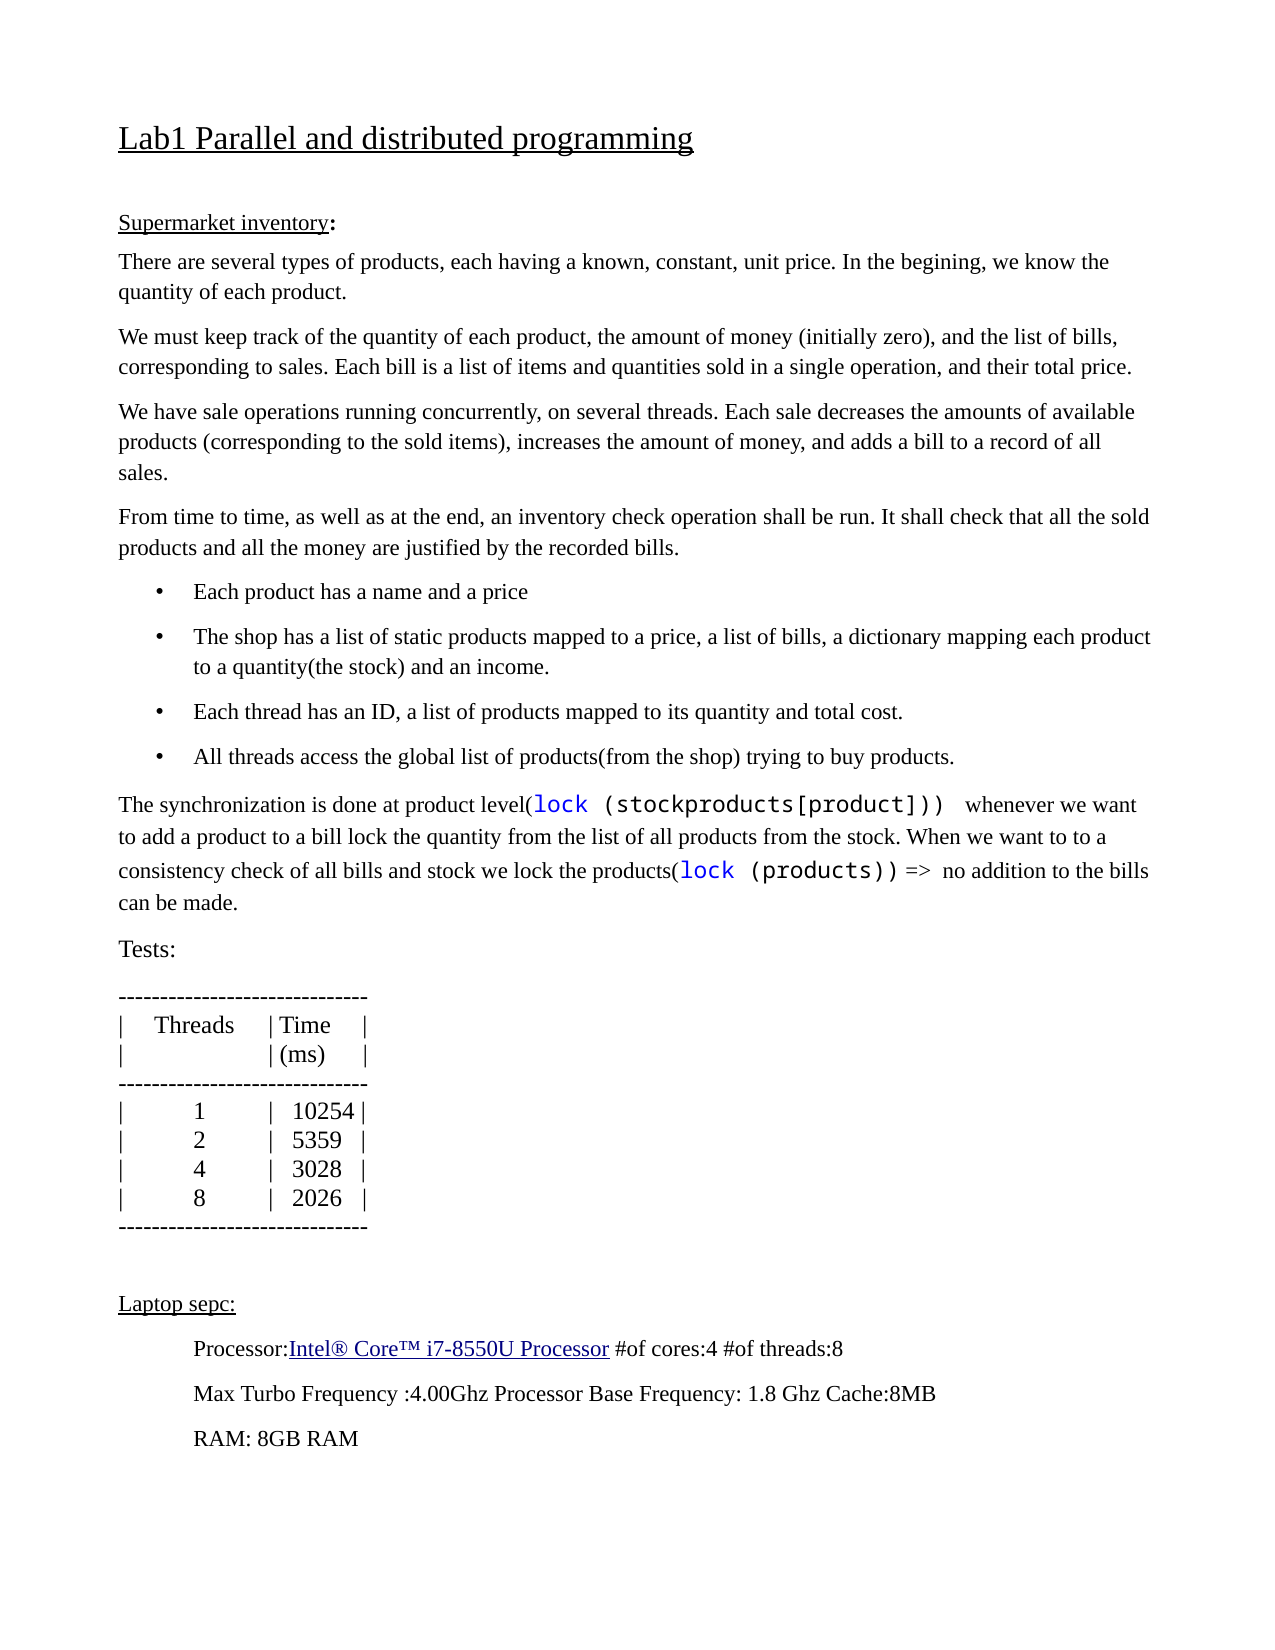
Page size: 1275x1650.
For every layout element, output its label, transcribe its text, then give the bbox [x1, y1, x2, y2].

text RAM: 8GB RAM [118, 1425, 1157, 1451]
text ------------------------------ [118, 1068, 1157, 1096]
list Each thread has an ID, a list of products mapped to its quantity and total cost. [156, 698, 1157, 724]
subtitle Supermarket inventory: [118, 209, 1157, 236]
text | 2 | 5359 | [118, 1125, 1157, 1154]
list Each product has a name and a price [156, 578, 1157, 605]
text ------------------------------ [118, 1211, 1157, 1240]
text | 8 | 2026 | [118, 1183, 1157, 1211]
text ------------------------------ [118, 981, 1157, 1010]
text | 1 | 10254 | [118, 1096, 1157, 1125]
text The synchronization is done at product level(lock (stockproducts[product])) whenever we want to add a product to a bill lock the quantity from the list of all products from the stock. When we want to to a consistency check of all bills and stock we lock the products(lock (products)) => no addition to the bills can be made. [118, 788, 1157, 915]
text Lab1 Parallel and distributed programming [118, 118, 1157, 156]
list All threads access the global list of products(from the shop) trying to buy products. [156, 743, 1157, 769]
text | Threads | Time | [118, 1010, 1157, 1039]
text | 4 | 3028 | [118, 1154, 1157, 1183]
text There are several types of products, each having a known, constant, unit price. In the begining, we know the quantity of each product. [118, 248, 1157, 305]
list The shop has a list of static products mapped to a price, a list of bills, a dictionary mapping each product to a quantity(the stock) and an income. [156, 623, 1157, 680]
text Tests: [118, 934, 1157, 963]
text We must keep track of the quantity of each product, the amount of money (initially zero), and the list of bills, corresponding to sales. Each bill is a list of items and quantities sold in a single operation, and their total price. [118, 323, 1157, 380]
text | | (ms) | [118, 1039, 1157, 1068]
text From time to time, as well as at the end, an inventory check operation shall be run. It shall check that all the sold products and all the money are justified by the recorded bills. [118, 503, 1157, 560]
text Processor:Intel® Core™ i7-8550U Processor #of cores:4 #of threads:8 [118, 1335, 1157, 1362]
text Max Turbo Frequency :4.00Ghz Processor Base Frequency: 1.8 Ghz Cache:8MB [118, 1380, 1157, 1406]
text We have sale operations running concurrently, on several threads. Each sale decreases the amounts of available products (corresponding to the sold items), increases the amount of money, and adds a bill to a record of all sales. [118, 398, 1157, 485]
text Laptop sepc: [118, 1291, 1157, 1317]
